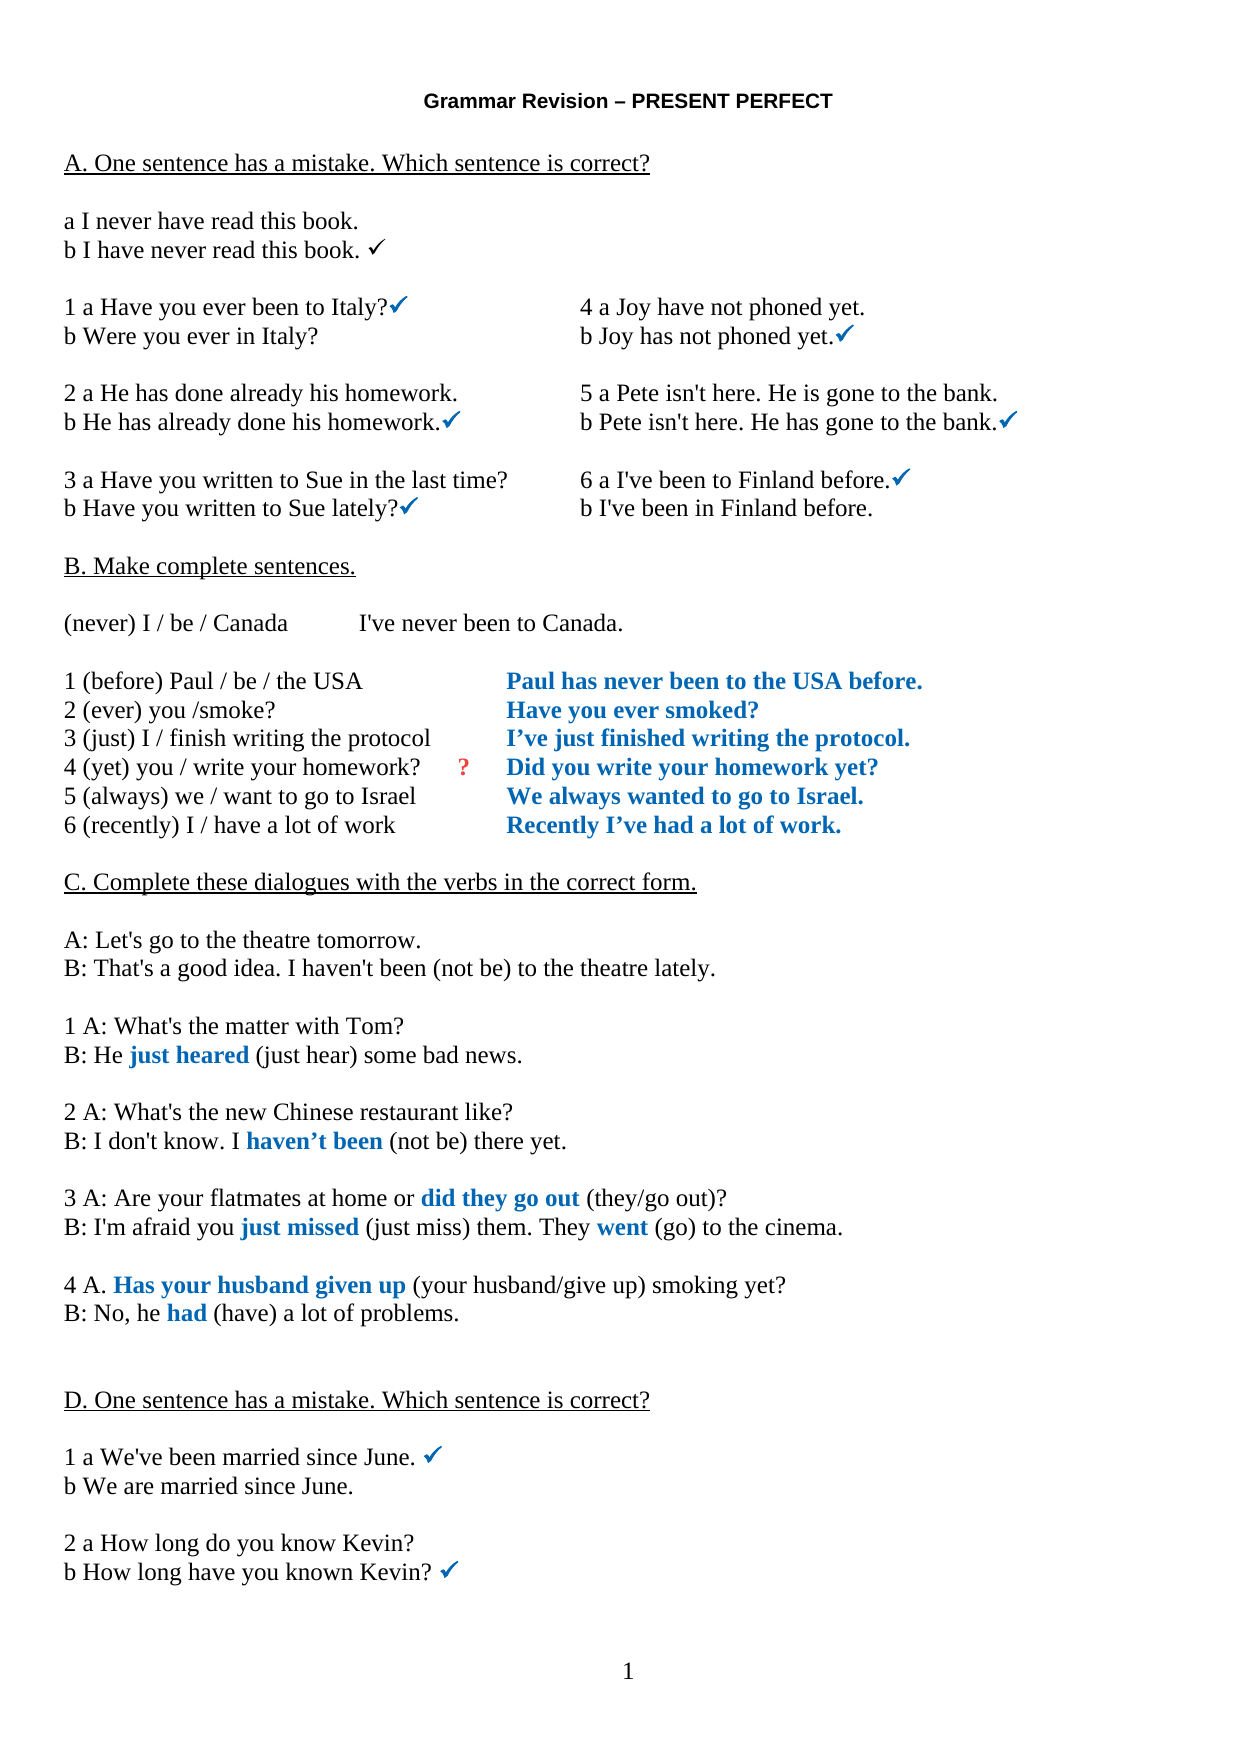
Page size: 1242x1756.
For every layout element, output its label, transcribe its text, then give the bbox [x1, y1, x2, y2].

text C. Complete these dialogues with the verbs in the correct form. [64, 867, 1193, 896]
text B. Make complete sentences. [64, 551, 1193, 580]
text 3 (just) I / finish writing the protocol I’ve just finished writing the protocol. [64, 723, 1193, 752]
text A. One sentence has a mistake. Which sentence is correct? [64, 148, 1193, 177]
text 3 A: Are your flatmates at home or did they go out (they/go out)? [64, 1183, 1193, 1212]
text 2 (ever) you /smoke? Have you ever smoked? [64, 695, 1193, 723]
text 2 a How long do you know Kevin? [64, 1528, 1193, 1557]
text B: No, he had (have) a lot of problems. [64, 1298, 1193, 1327]
text Grammar Revision – PRESENT PERFECT [64, 88, 1193, 112]
text b How long have you known Kevin?  [64, 1557, 1193, 1586]
text b We are married since June. [64, 1471, 1193, 1500]
text 1 A: What's the matter with Tom? [64, 1011, 1193, 1040]
text 1 a We've been married since June.  [64, 1442, 1193, 1471]
text 5 (always) we / want to go to Israel We always wanted to go to Israel. [64, 781, 1193, 810]
text B: He just heared (just hear) some bad news. [64, 1040, 1193, 1068]
text 2 A: What's the new Chinese restaurant like? [64, 1097, 1193, 1126]
text B: I don't know. I haven’t been (not be) there yet. [64, 1126, 1193, 1155]
text 2 a He has done already his homework. 5 a Pete isn't here. He is gone to the bank. [64, 378, 1193, 407]
text A: Let's go to the theatre tomorrow. [64, 925, 1193, 953]
text 1 (before) Paul / be / the USA Paul has never been to the USA before. [64, 666, 1193, 695]
text b Were you ever in Italy? b Joy has not phoned yet. [64, 321, 1193, 350]
text 3 a Have you written to Sue in the last time? 6 a I've been to Finland before. [64, 465, 1193, 493]
text b I have never read this book.  [64, 235, 1193, 263]
text (never) I / be / Canada I've never been to Canada. [64, 608, 1193, 637]
text b Have you written to Sue lately? b I've been in Finland before. [64, 493, 1193, 522]
text B: I'm afraid you just missed (just miss) them. They went (go) to the cinema. [64, 1212, 1193, 1241]
text 6 (recently) I / have a lot of work Recently I’ve had a lot of work. [64, 810, 1193, 838]
text 1 a Have you ever been to Italy? 4 a Joy have not phoned yet. [64, 292, 1193, 321]
text 4 A. Has your husband given up (your husband/give up) smoking yet? [64, 1270, 1193, 1298]
text 4 (yet) you / write your homework? ? Did you write your homework yet? [64, 752, 1193, 781]
text b He has already done his homework. b Pete isn't here. He has gone to the bank. [64, 407, 1193, 436]
text D. One sentence has a mistake. Which sentence is correct? [64, 1385, 1193, 1413]
text B: That's a good idea. I haven't been (not be) to the theatre lately. [64, 953, 1193, 982]
text a I never have read this book. [64, 206, 1193, 235]
